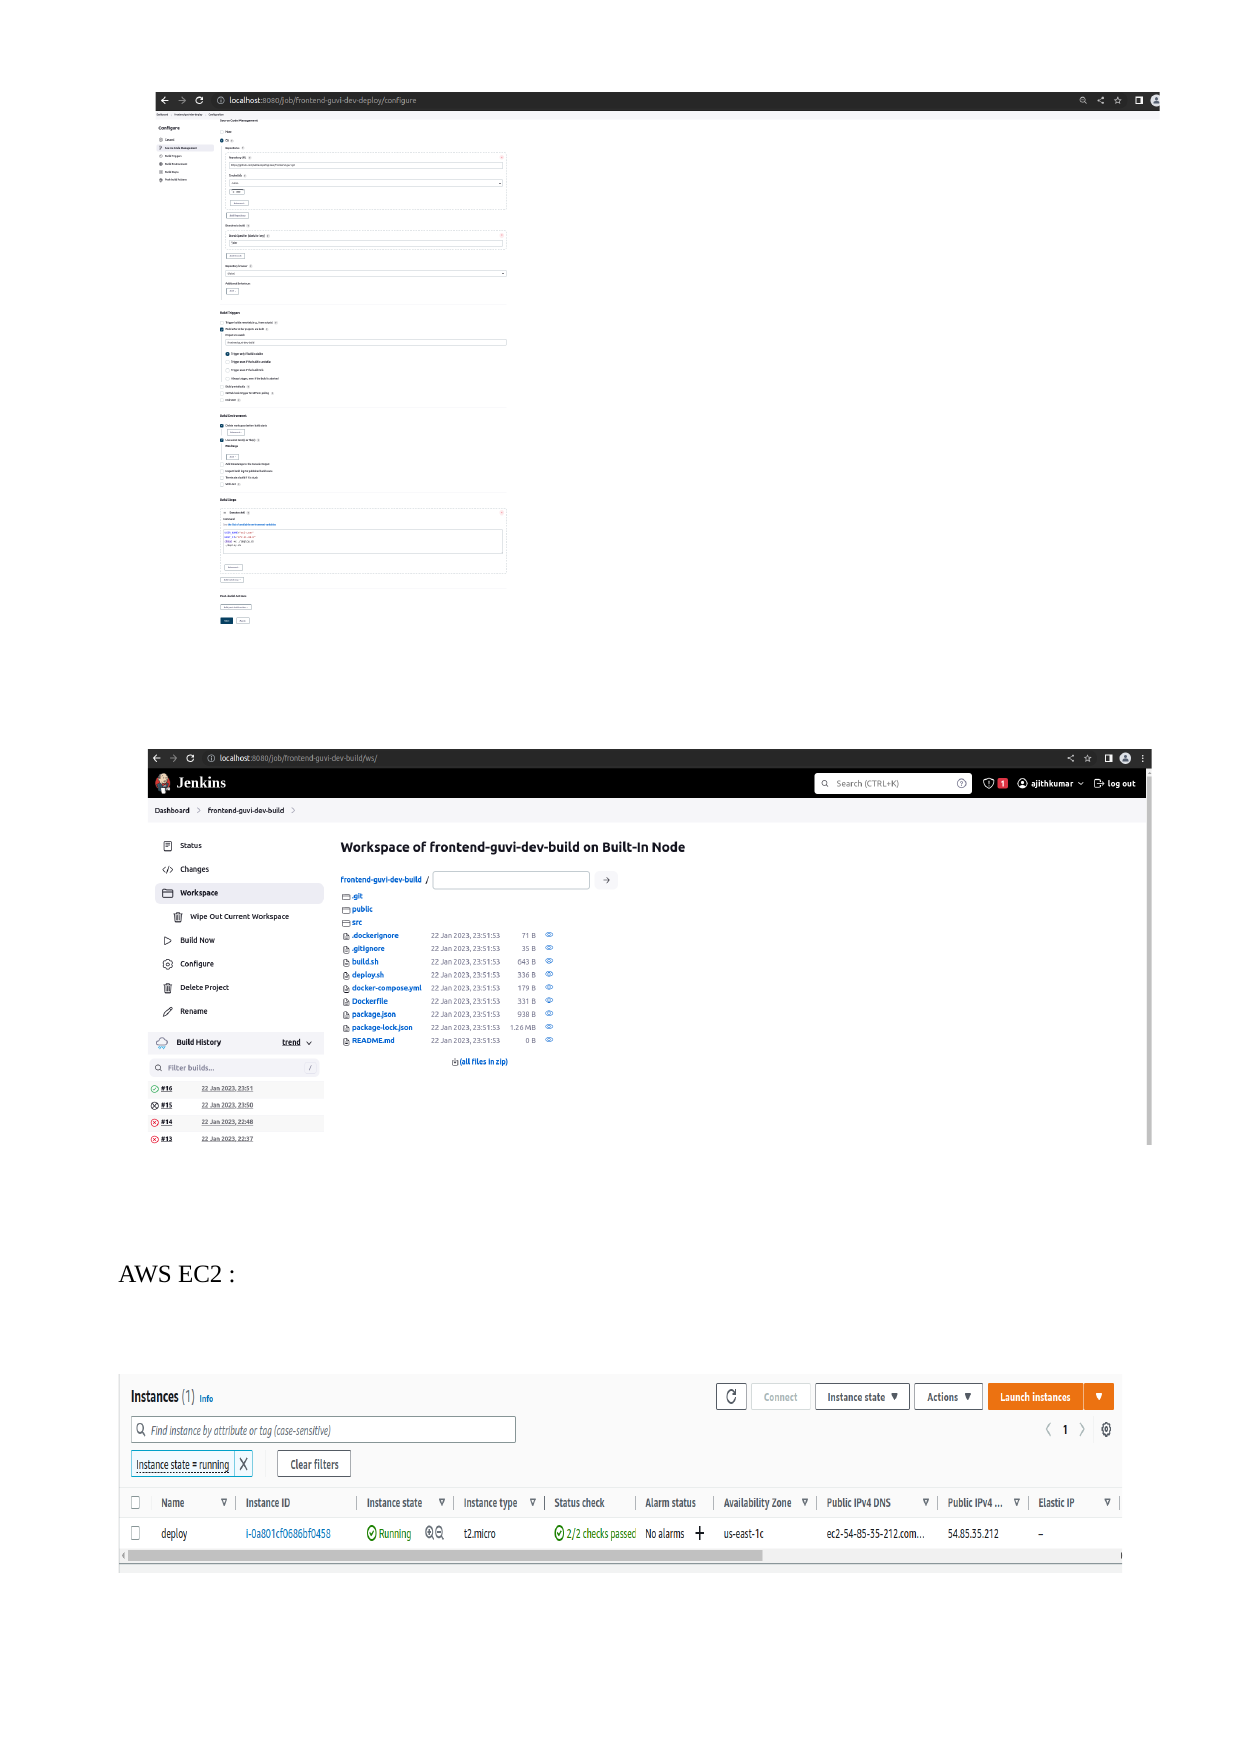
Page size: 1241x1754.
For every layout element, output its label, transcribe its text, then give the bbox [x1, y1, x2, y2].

picture [155, 92, 1160, 625]
text AWS EC2 : [118, 1259, 1122, 1288]
picture [118, 1374, 1123, 1573]
picture [147, 749, 1152, 1145]
